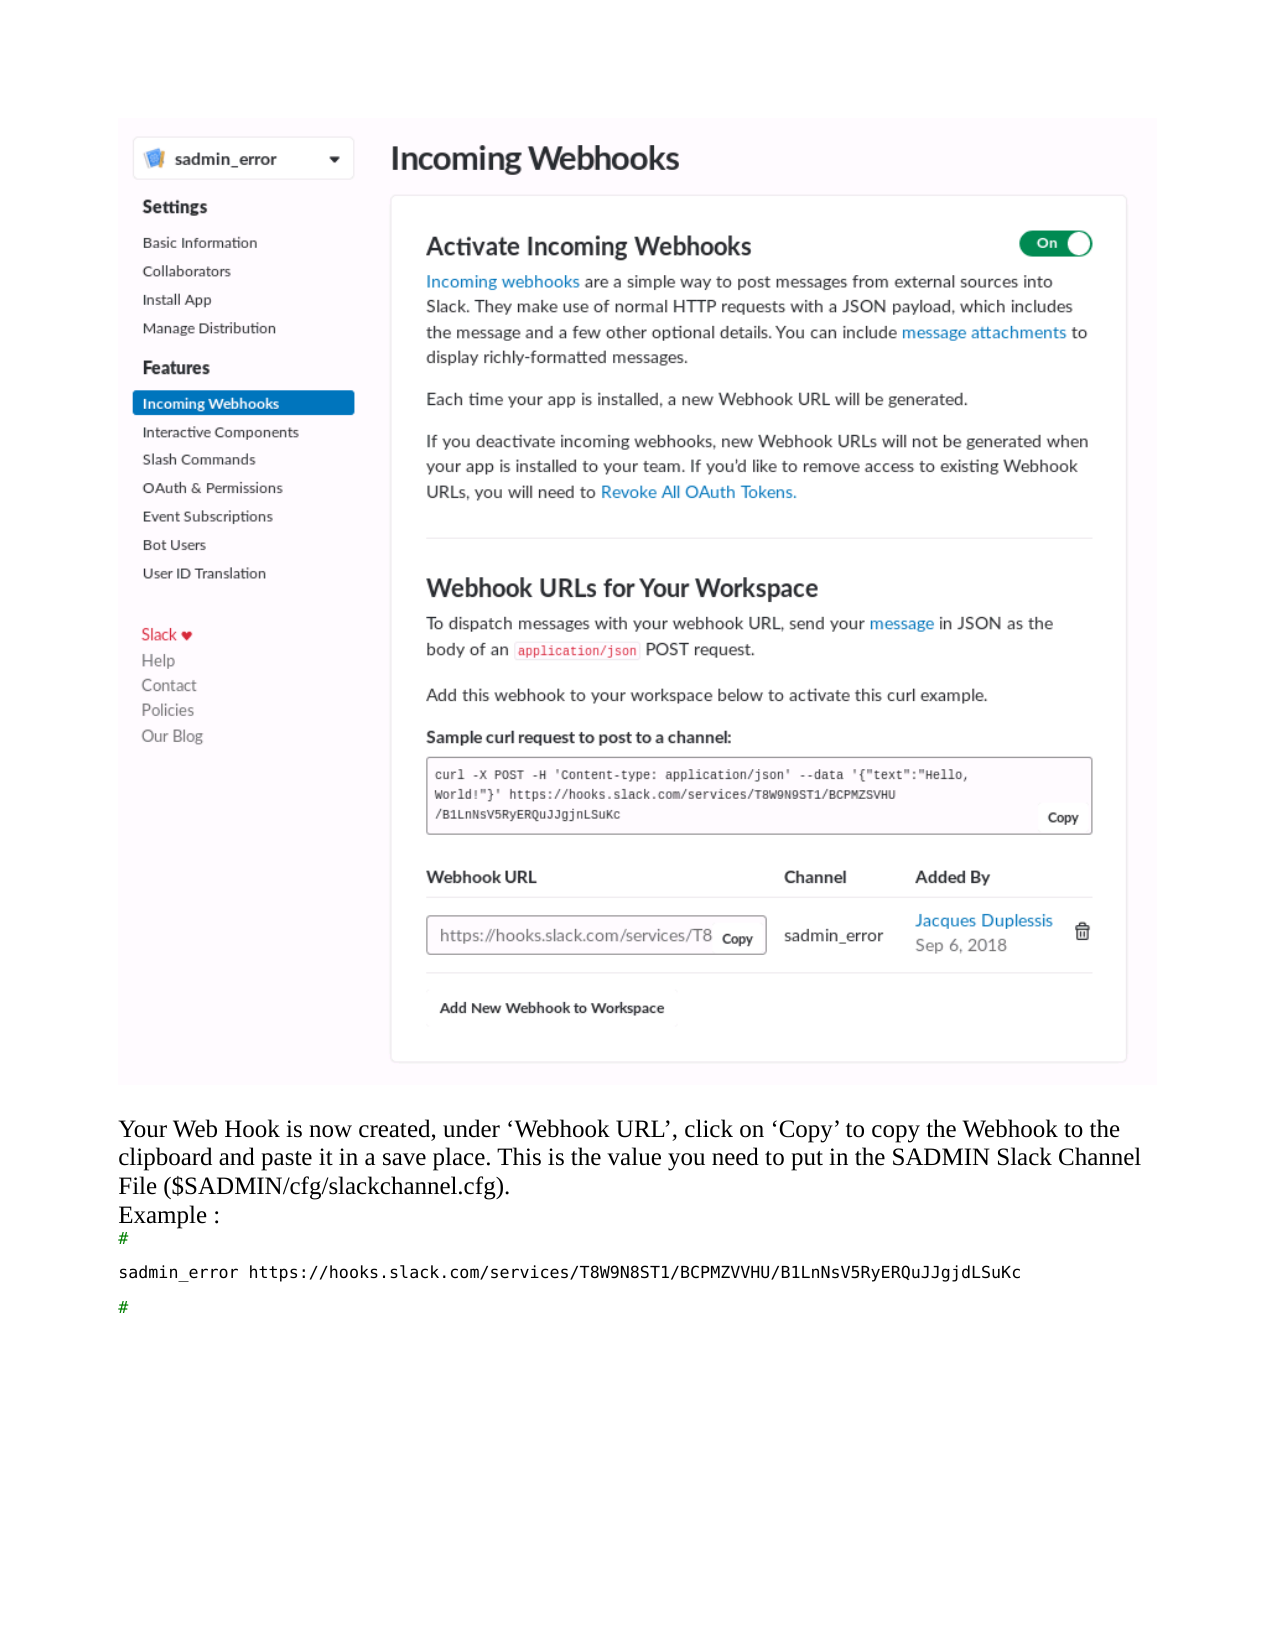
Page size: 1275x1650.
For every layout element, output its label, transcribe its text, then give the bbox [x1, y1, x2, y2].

picture [118, 118, 1157, 1085]
text Your Web Hook is now created, under ‘Webhook URL’, click on ‘Copy’ to copy the Webhook to the clipboard and paste it in a save place. This is the value you need to put in the SADMIN Slack Channel File ($SADMIN/cfg/slackchannel.cfg). [118, 1114, 1157, 1200]
text # [118, 1282, 1157, 1317]
text sadmin_error https://hooks.slack.com/services/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 [118, 1248, 1157, 1282]
text Example : [118, 1200, 1157, 1229]
text # [118, 1229, 1157, 1248]
